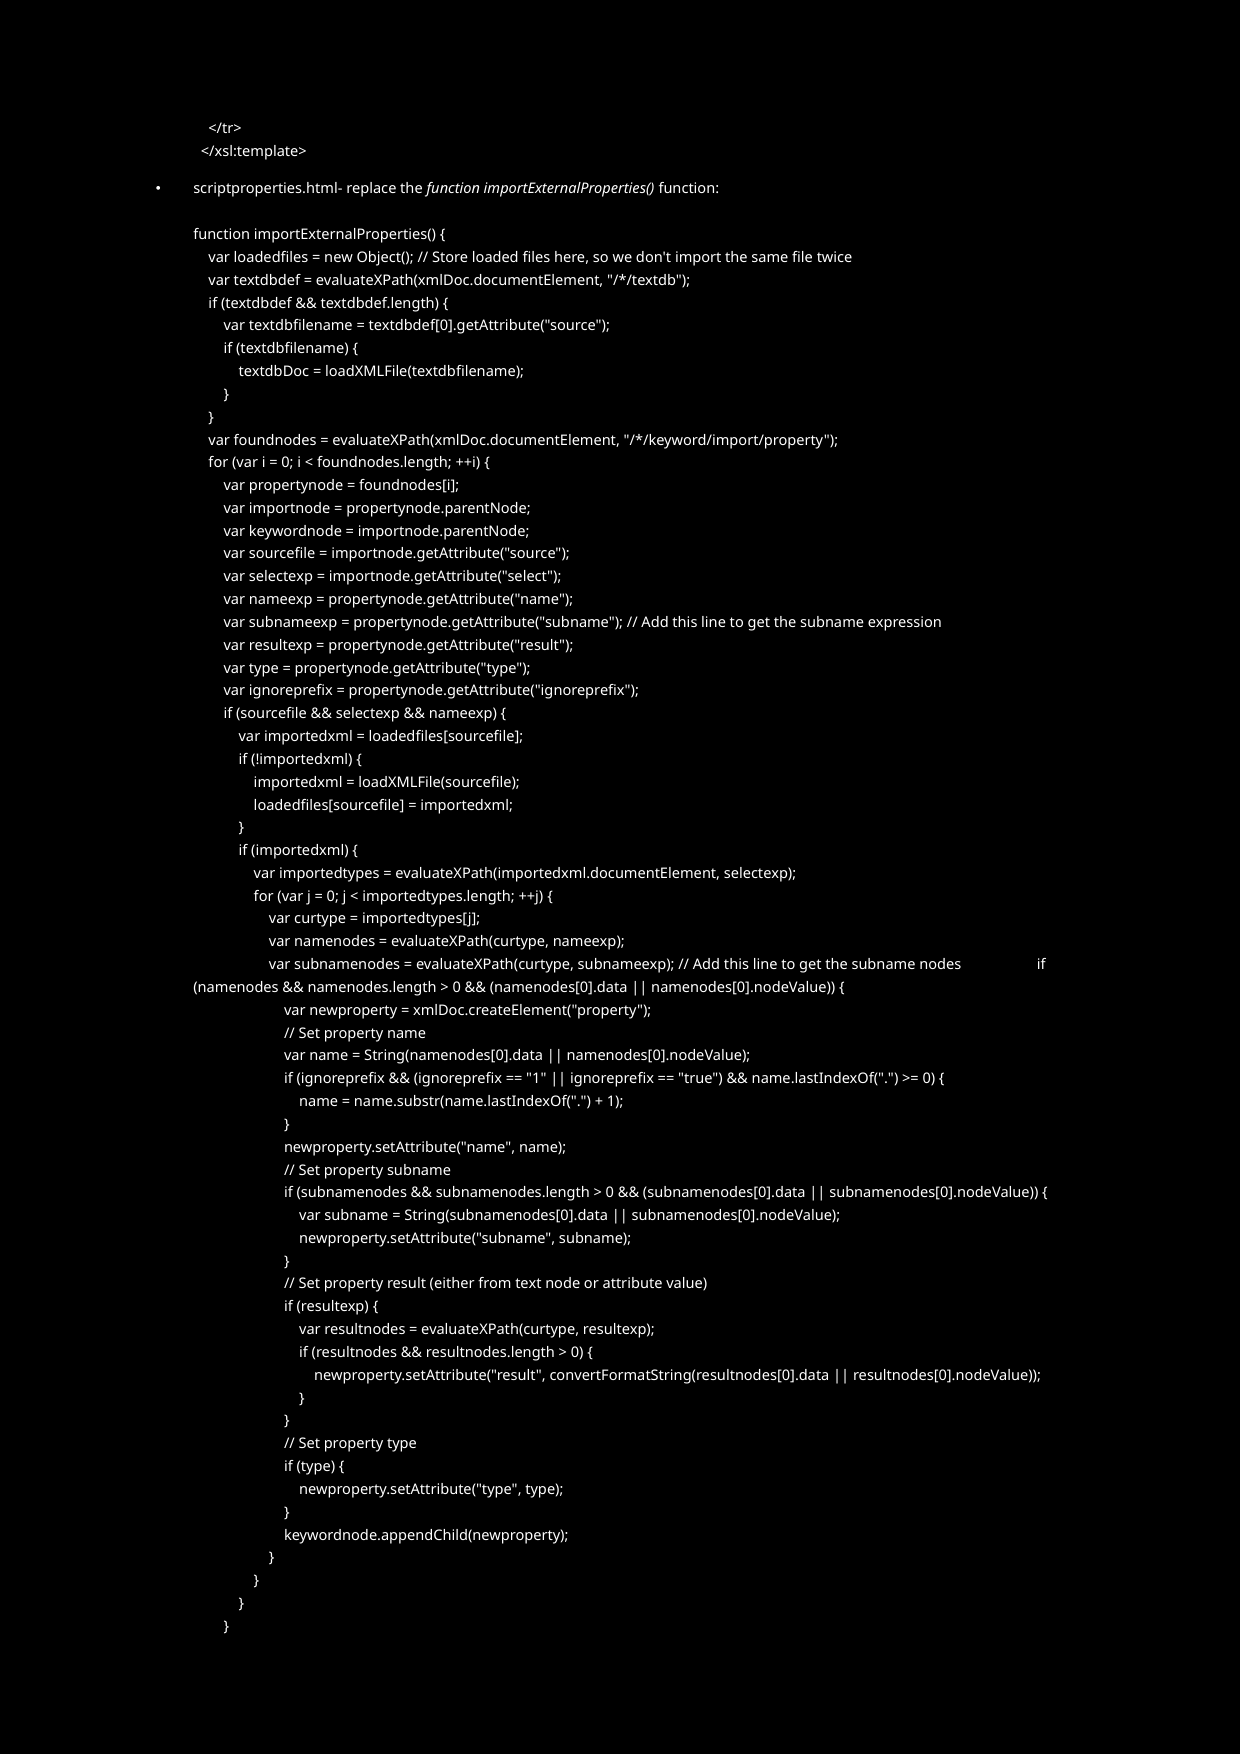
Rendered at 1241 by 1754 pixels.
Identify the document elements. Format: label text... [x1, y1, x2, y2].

list scriptproperties.html- replace the function importExternalProperties() function: function importExternalProperties() { var loadedfiles = new Object(); // Store loaded files here, so we don't import the same file twice var textdbdef = evaluateXPath(xmlDoc.documentElement, "/*/textdb"); if (textdbdef && textdbdef.length) { var textdbfilename = textdbdef[0].getAttribute("source"); if (textdbfilename) { textdbDoc = loadXMLFile(textdbfilename); } } var foundnodes = evaluateXPath(xmlDoc.documentElement, "/*/keyword/import/property"); for (var i = 0; i < foundnodes.length; ++i) { var propertynode = foundnodes[i]; var importnode = propertynode.parentNode; var keywordnode = importnode.parentNode; var sourcefile = importnode.getAttribute("source"); var selectexp = importnode.getAttribute("select"); var nameexp = propertynode.getAttribute("name"); var subnameexp = propertynode.getAttribute("subname"); // Add this line to get the subname expression var resultexp = propertynode.getAttribute("result"); var type = propertynode.getAttribute("type"); var ignoreprefix = propertynode.getAttribute("ignoreprefix"); if (sourcefile && selectexp && nameexp) { var importedxml = loadedfiles[sourcefile]; if (!importedxml) { importedxml = loadXMLFile(sourcefile); loadedfiles[sourcefile] = importedxml; } if (importedxml) { var importedtypes = evaluateXPath(importedxml.documentElement, selectexp); for (var j = 0; j < importedtypes.length; ++j) { var curtype = importedtypes[j]; var namenodes = evaluateXPath(curtype, nameexp); var subnamenodes = evaluateXPath(curtype, subnameexp); // Add this line to get the subname nodes if (namenodes && namenodes.length > 0 && (namenodes[0].data || namenodes[0].nodeValue)) { var newproperty = xmlDoc.createElement("property"); // Set property name var name = String(namenodes[0].data || namenodes[0].nodeValue); if (ignoreprefix && (ignoreprefix == "1" || ignoreprefix == "true") && name.lastIndexOf(".") >= 0) { name = name.substr(name.lastIndexOf(".") + 1); } newproperty.setAttribute("name", name); // Set property subname if (subnamenodes && subnamenodes.length > 0 && (subnamenodes[0].data || subnamenodes[0].nodeValue)) { var subname = String(subnamenodes[0].data || subnamenodes[0].nodeValue); newproperty.setAttribute("subname", subname); } // Set property result (either from text node or attribute value) if (resultexp) { var resultnodes = evaluateXPath(curtype, resultexp); if (resultnodes && resultnodes.length > 0) { newproperty.setAttribute("result", convertFormatString(resultnodes[0].data || resultnodes[0].nodeValue)); } } // Set property type if (type) { newproperty.setAttribute("type", type); } keywordnode.appendChild(newproperty); } } } } } } [156, 178, 1122, 1635]
list </tr> </xsl:template> [156, 118, 1122, 161]
